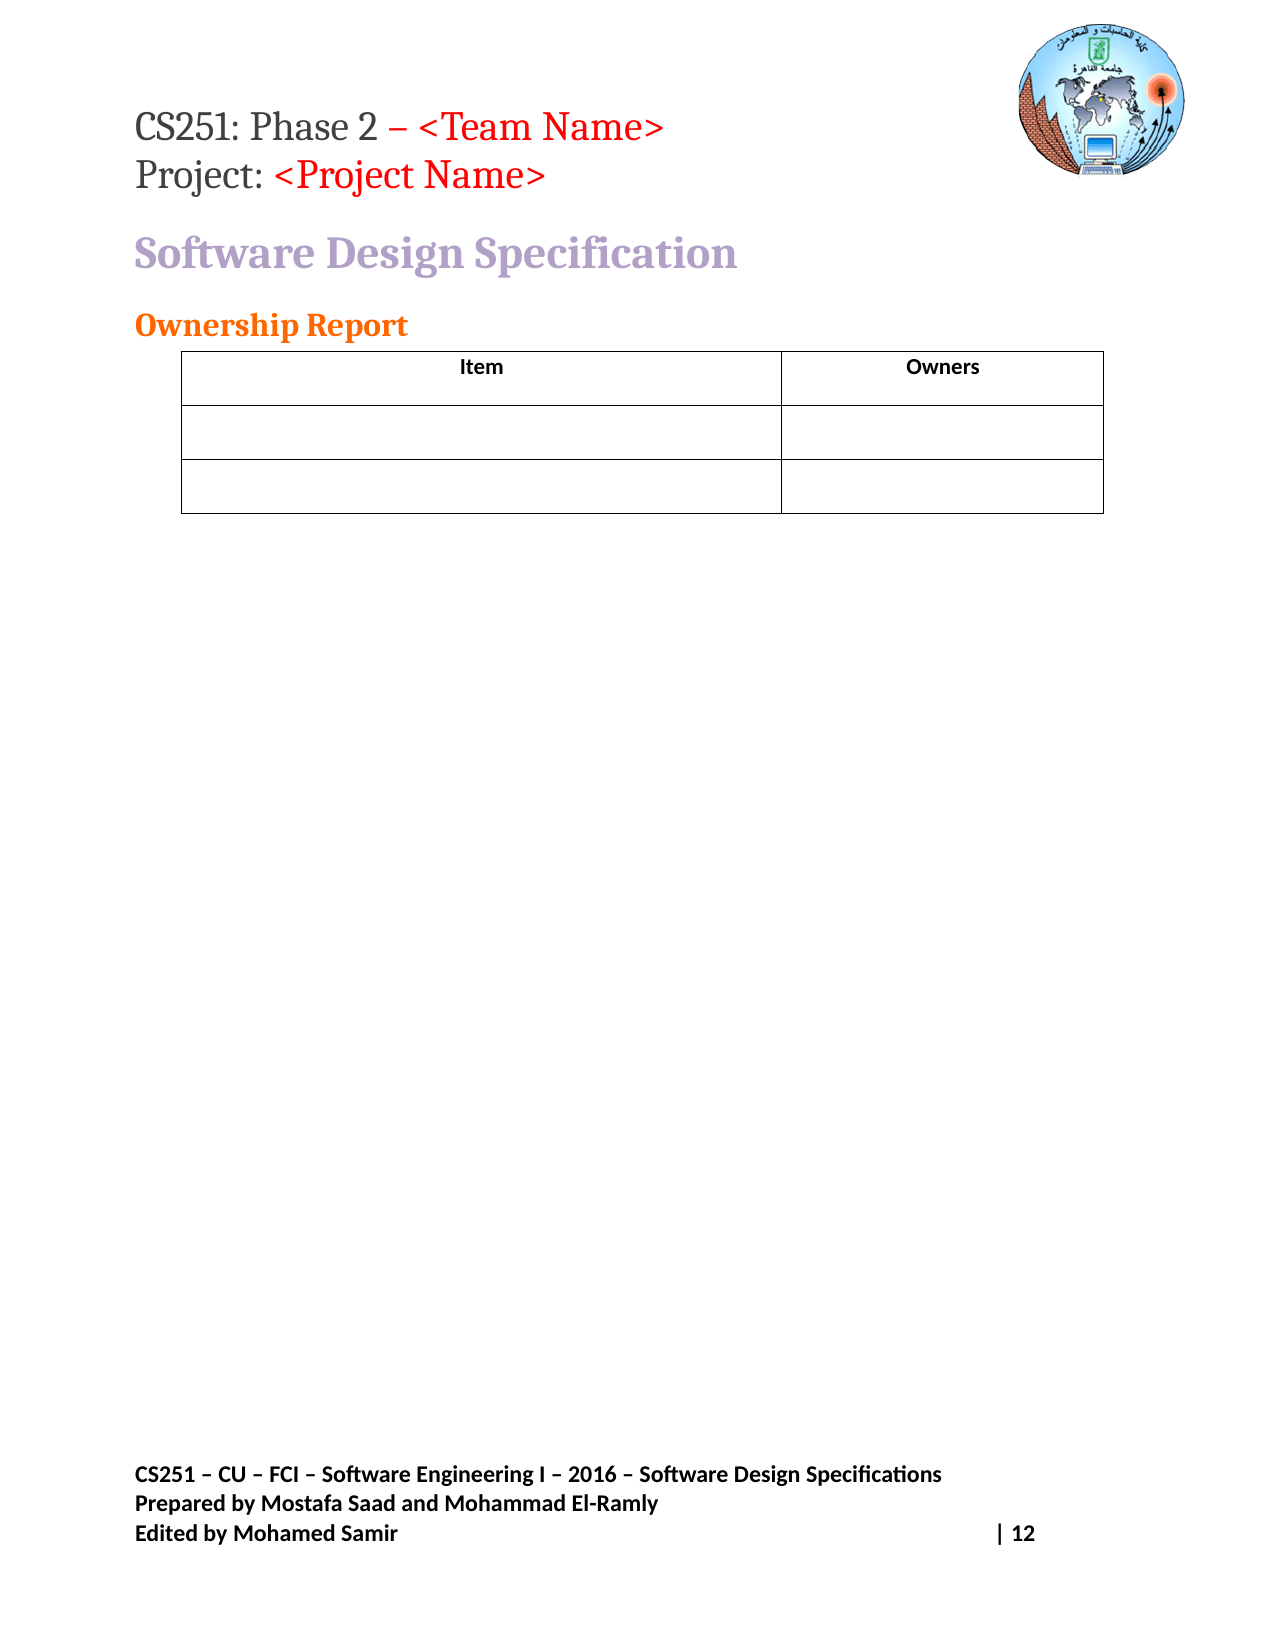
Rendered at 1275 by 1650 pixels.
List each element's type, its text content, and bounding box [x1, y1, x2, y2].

table_cell [182, 406, 781, 459]
table_cell [182, 460, 781, 512]
table_header Item [182, 352, 781, 405]
subtitle Ownership Report [135, 307, 1140, 345]
table_cell [782, 460, 1103, 512]
table_cell [782, 406, 1103, 459]
table_header Owners [782, 352, 1103, 405]
